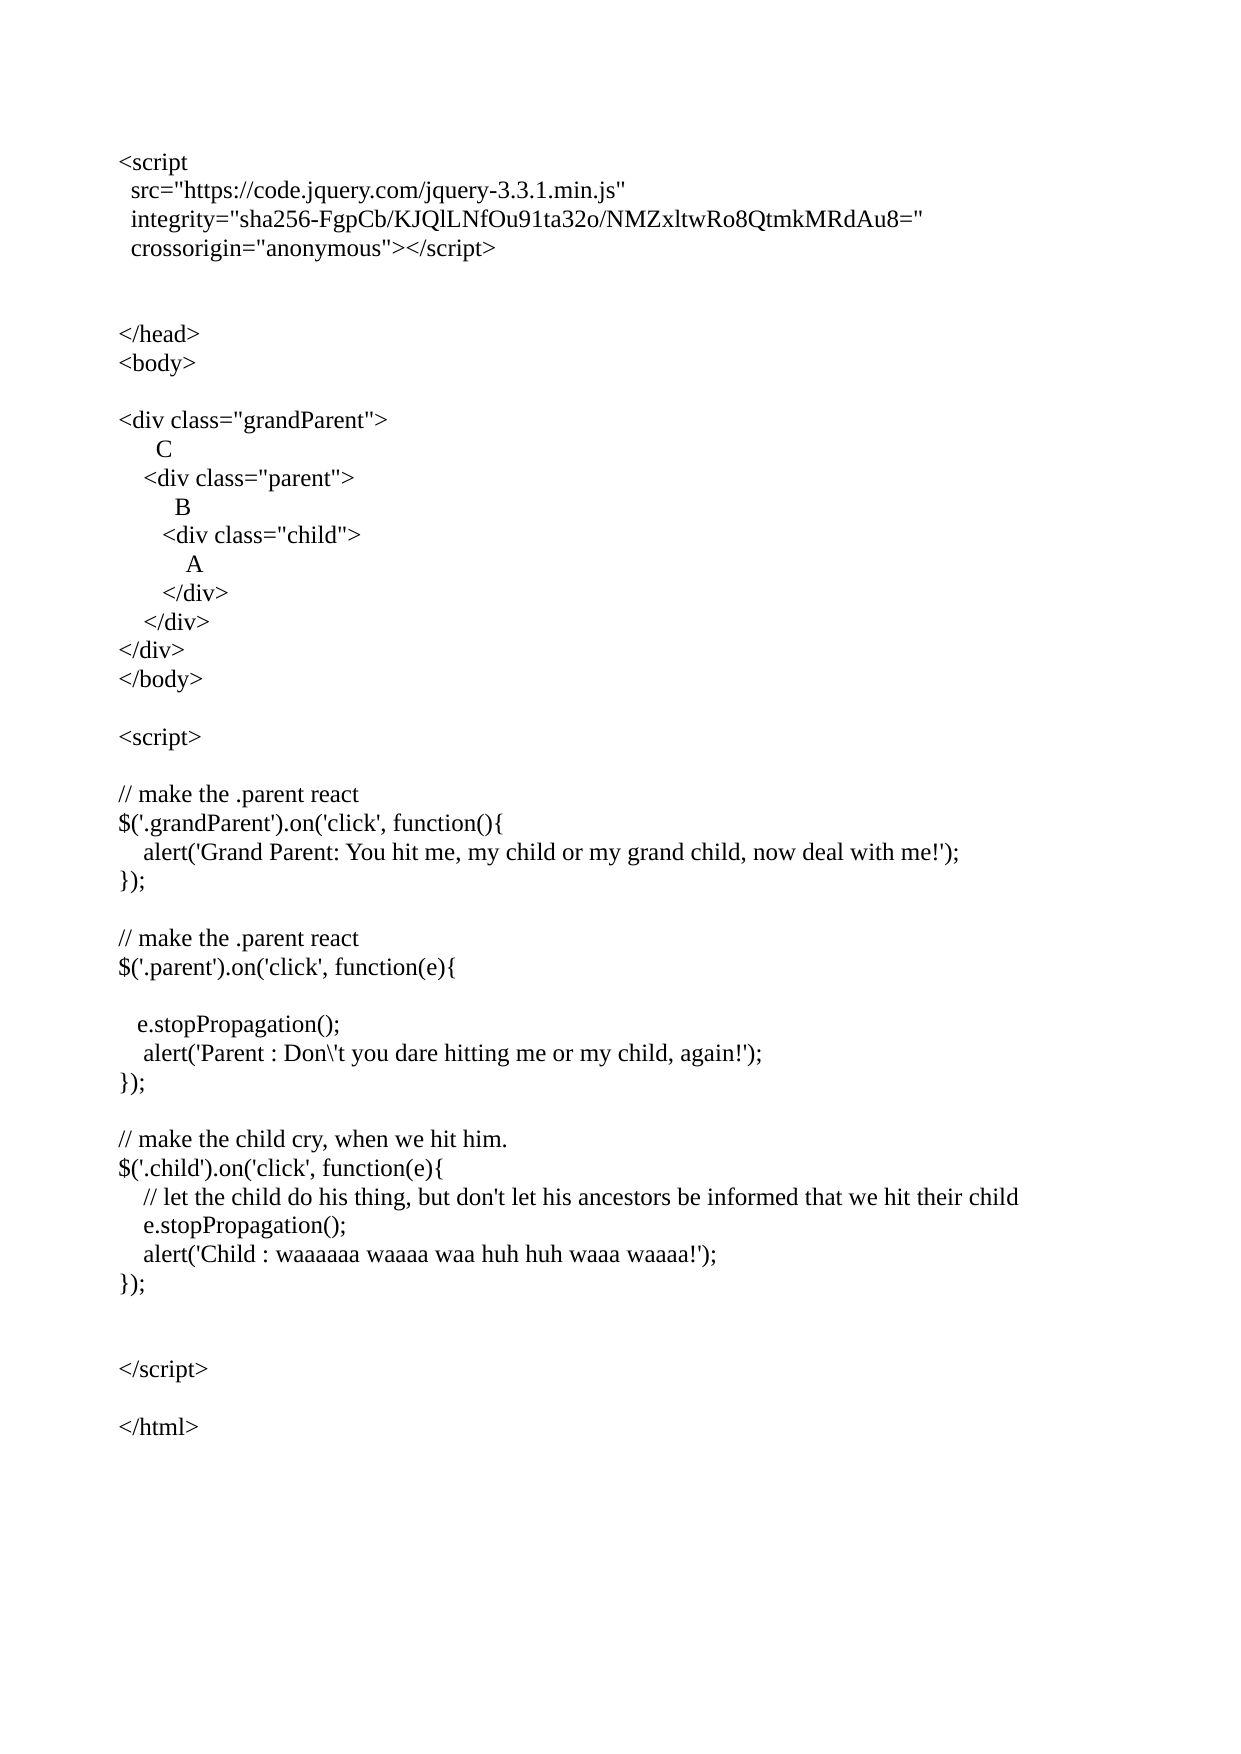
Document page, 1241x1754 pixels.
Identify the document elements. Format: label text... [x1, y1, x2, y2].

text $('.grandParent').on('click', function(){ [118, 808, 1122, 837]
text // let the child do his thing, but don't let his ancestors be informed that we hit their child [118, 1182, 1122, 1211]
text $('.parent').on('click', function(e){ [118, 952, 1122, 981]
text // make the .parent react [118, 779, 1122, 808]
text </head> [118, 319, 1122, 348]
text <div class="child"> [118, 521, 1122, 549]
text <body> [118, 348, 1122, 377]
text // make the .parent react [118, 923, 1122, 952]
text <script> [118, 722, 1122, 751]
text </div> [118, 578, 1122, 607]
text e.stopPropagation(); [118, 1009, 1122, 1038]
text crossorigin="anonymous"></script> [118, 233, 1122, 262]
text }); [118, 1268, 1122, 1297]
text integrity="sha256-FgpCb/KJQlLNfOu91ta32o/NMZxltwRo8QtmkMRdAu8=" [118, 204, 1122, 233]
text alert('Parent : Don\'t you dare hitting me or my child, again!'); [118, 1038, 1122, 1067]
text alert('Grand Parent: You hit me, my child or my grand child, now deal with me!'); [118, 837, 1122, 866]
text </html> [118, 1412, 1122, 1441]
text src="https://code.jquery.com/jquery-3.3.1.min.js" [118, 176, 1122, 204]
text <div class="grandParent"> [118, 406, 1122, 434]
text A [118, 549, 1122, 578]
text }); [118, 866, 1122, 894]
text e.stopPropagation(); [118, 1211, 1122, 1239]
text $('.child').on('click', function(e){ [118, 1153, 1122, 1182]
text <script [118, 147, 1122, 176]
text </script> [118, 1354, 1122, 1383]
text </div> [118, 607, 1122, 636]
text // make the child cry, when we hit him. [118, 1124, 1122, 1153]
text }); [118, 1067, 1122, 1096]
text <div class="parent"> [118, 463, 1122, 492]
text C [118, 434, 1122, 463]
text </div> [118, 636, 1122, 664]
text </body> [118, 664, 1122, 693]
text B [118, 492, 1122, 521]
text alert('Child : waaaaaa waaaa waa huh huh waaa waaaa!'); [118, 1239, 1122, 1268]
